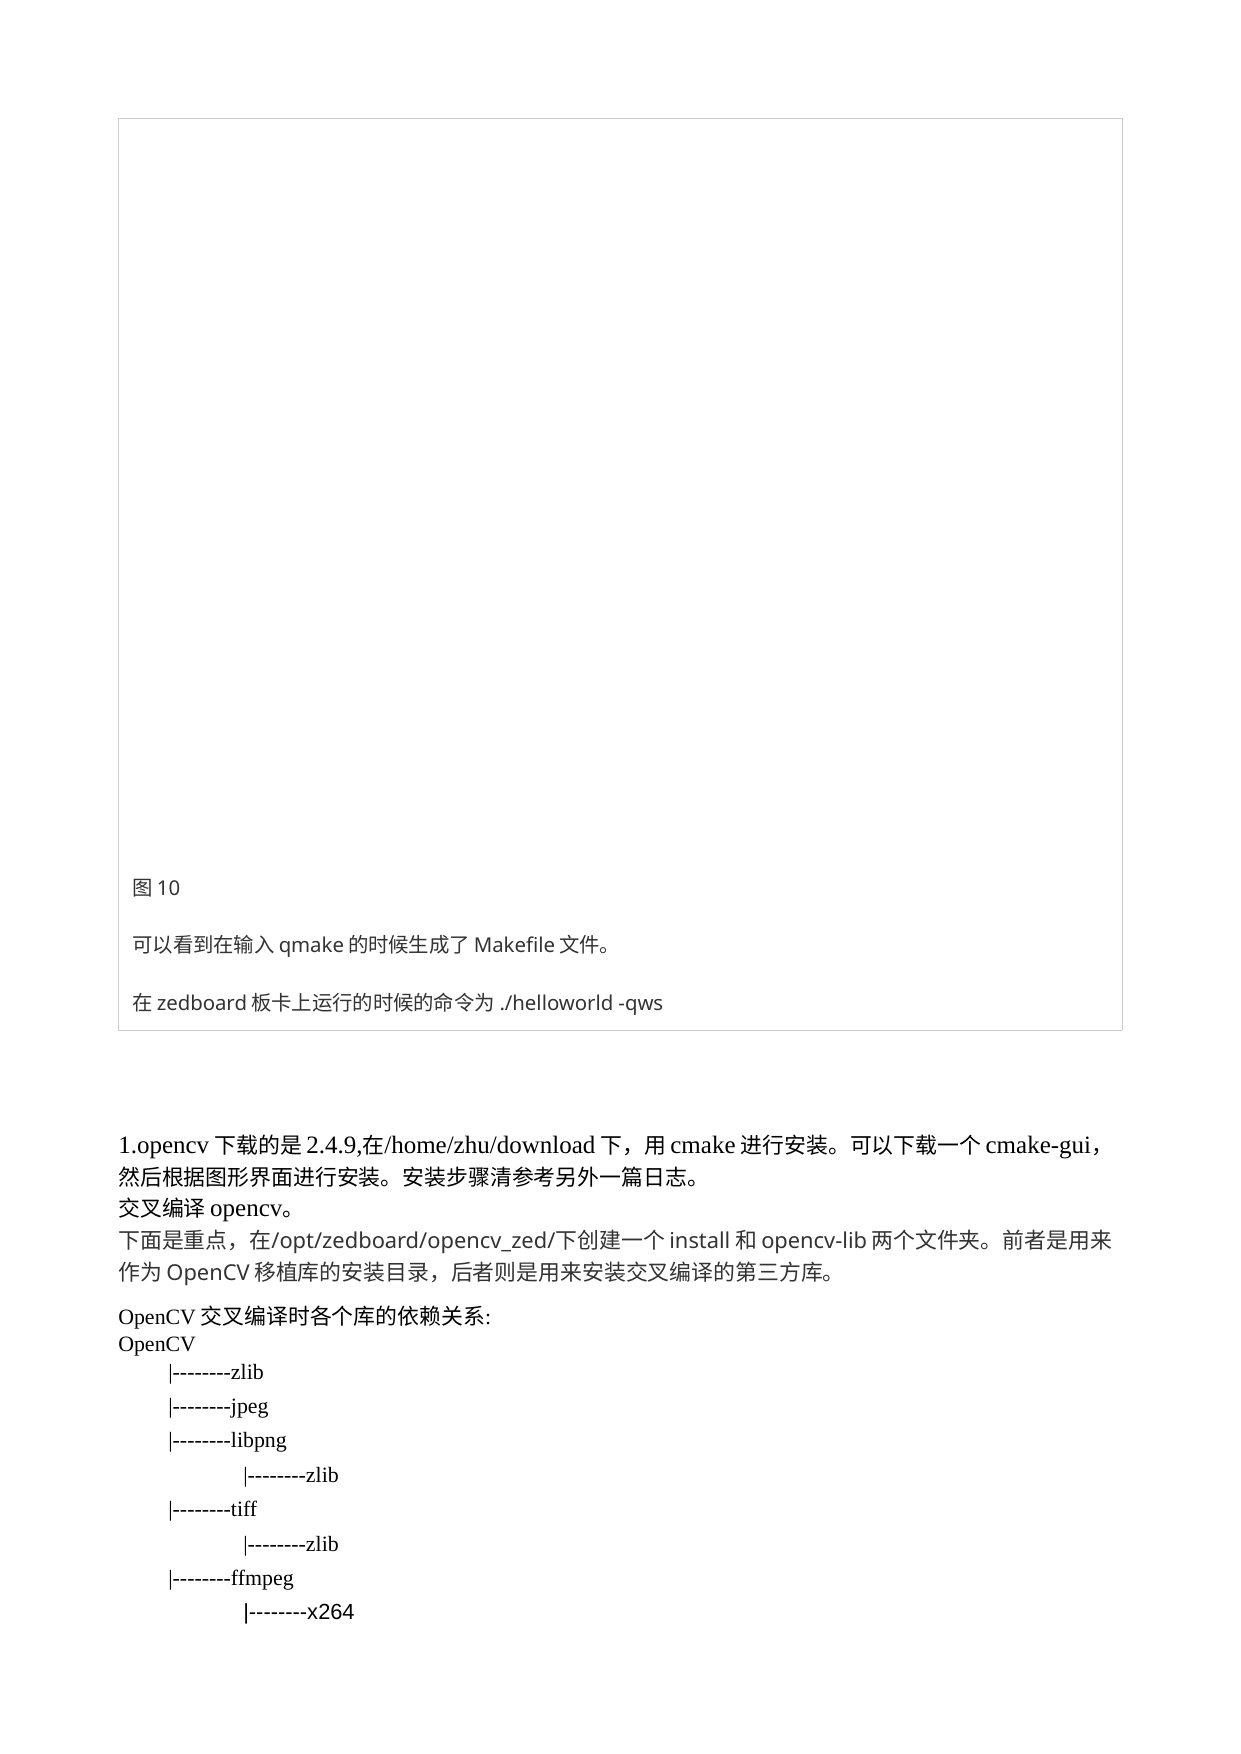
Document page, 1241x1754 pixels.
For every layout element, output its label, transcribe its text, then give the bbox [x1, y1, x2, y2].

text 交叉编译opencv。 [118, 1191, 1122, 1223]
text 1.opencv下载的是2.4.9,在/home/zhu/download下，用cmake进行安装。可以下载一个cmake-gui，然后根据图形界面进行安装。安装步骤清参考另外一篇日志。 [118, 1128, 1122, 1191]
text 下面是重点，在/opt/zedboard/opencv_zed/下创建一个install和opencv-lib两个文件夹。前者是用来作为OpenCV移植库的安装目录，后者则是用来安装交叉编译的第三方库。 [118, 1223, 1122, 1286]
text 在zedboard板卡上运行的时候的命令为 ./helloworld -qws [119, 972, 1122, 1030]
text |--------x264 [118, 1591, 1122, 1625]
text |--------zlib [118, 1356, 1122, 1384]
text |--------zlib [118, 1522, 1122, 1556]
text 图10 [119, 857, 1122, 901]
text OpenCV [118, 1331, 1122, 1356]
text |--------ffmpeg [118, 1556, 1122, 1591]
text |--------libpng [118, 1419, 1122, 1453]
text 可以看到在输入qmake的时候生成了Makefile文件。 [119, 915, 1122, 958]
text |--------tiff [118, 1488, 1122, 1522]
text OpenCV交叉编译时各个库的依赖关系: [118, 1299, 1122, 1331]
text |--------zlib [118, 1453, 1122, 1488]
text |--------jpeg [118, 1384, 1122, 1419]
